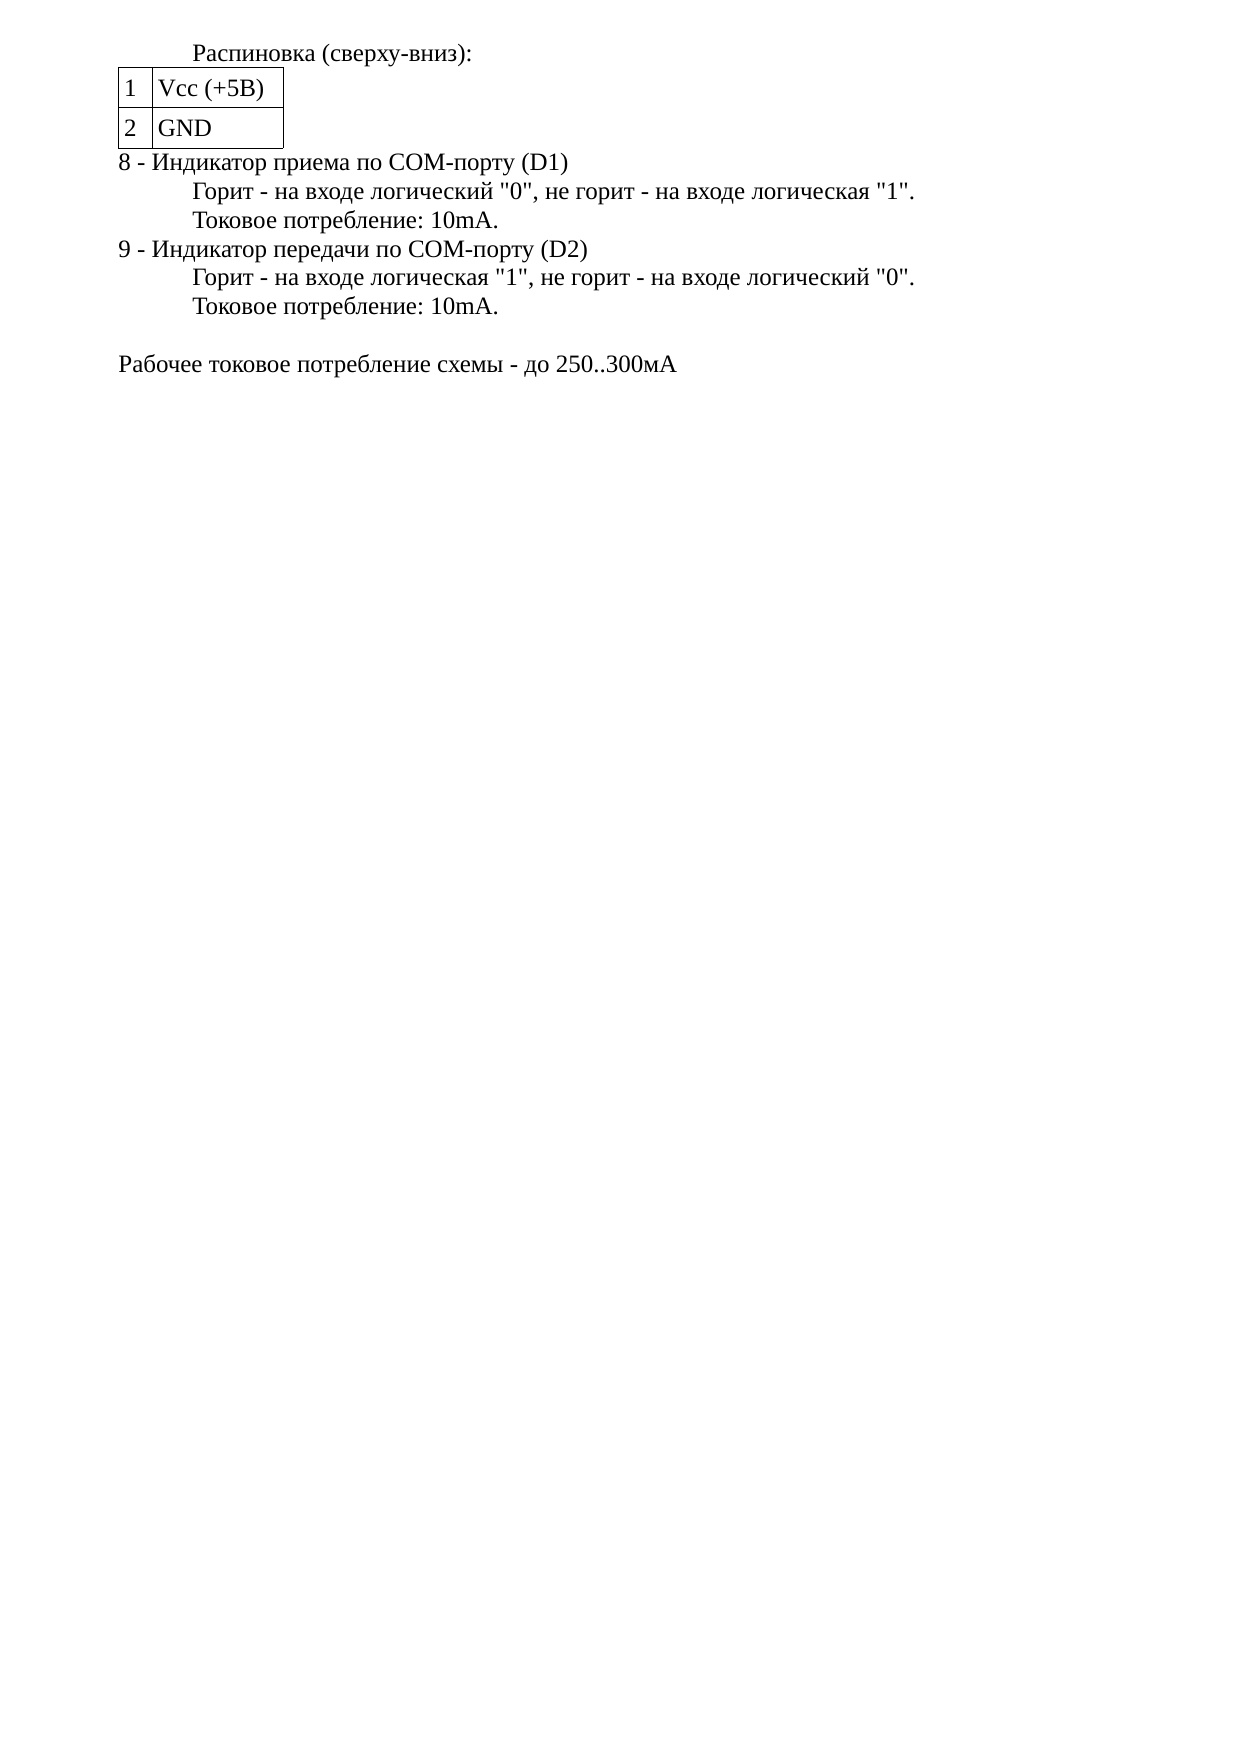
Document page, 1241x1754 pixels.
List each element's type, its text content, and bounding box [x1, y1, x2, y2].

text Токовое потребление: 10mA. [118, 291, 1122, 320]
text Горит - на входе логический "0", не горит - на входе логическая "1". [118, 176, 1122, 205]
text Токовое потребление: 10mA. [118, 205, 1122, 234]
text Горит - на входе логическая "1", не горит - на входе логический "0". [118, 262, 1122, 291]
table_header 1 [119, 68, 152, 107]
text 9 - Индикатор передачи по COM-порту (D2) [118, 234, 1122, 262]
text Распиновка (сверху-вниз): [118, 38, 1122, 67]
table_header Vcc (+5В) [153, 68, 283, 107]
table_cell GND [153, 108, 283, 147]
text 8 - Индикатор приема по COM-порту (D1) [118, 147, 1122, 176]
table_cell 2 [119, 108, 152, 147]
text Рабочее токовое потребление схемы - до 250..300мА [118, 349, 1122, 377]
